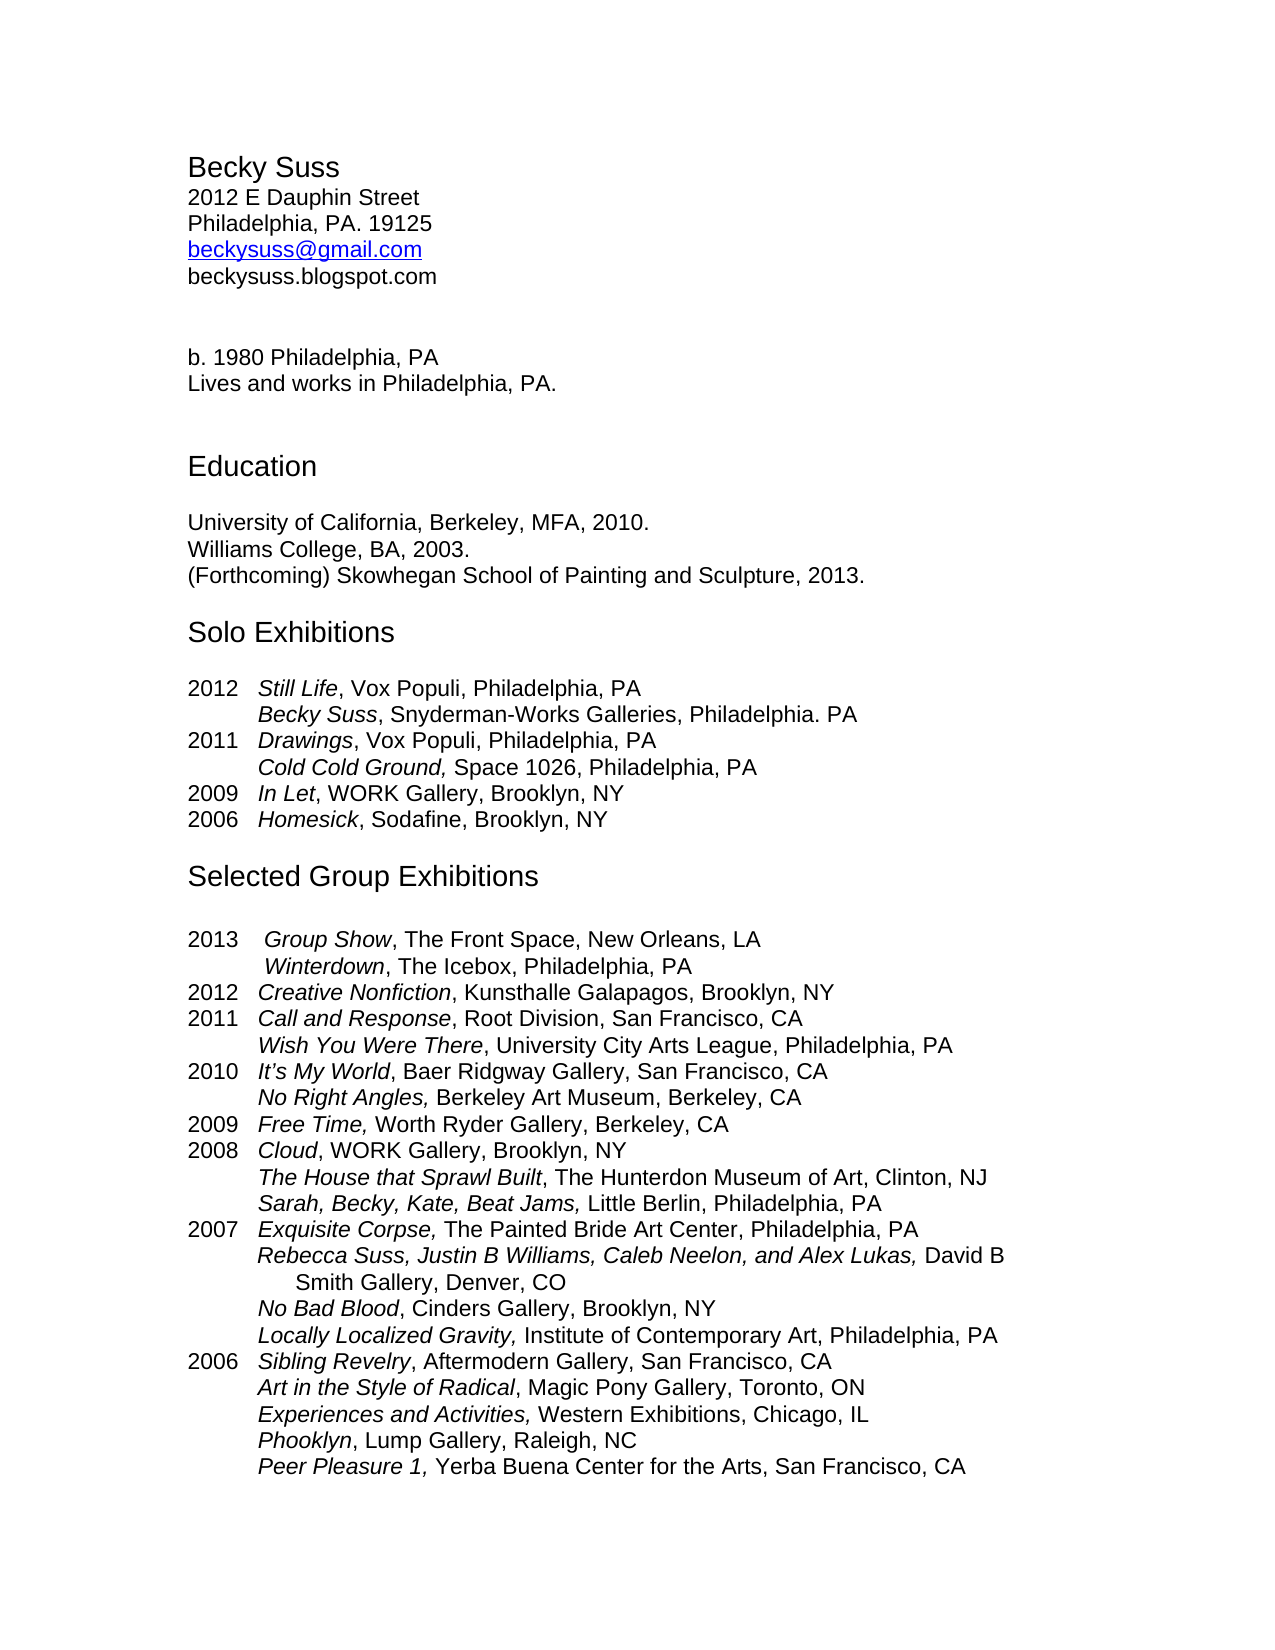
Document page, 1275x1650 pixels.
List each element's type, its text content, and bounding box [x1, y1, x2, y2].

text 2009 Free Time, Worth Ryder Gallery, Berkeley, CA [187, 1111, 1125, 1137]
text 2012 E Dauphin Street [187, 183, 1125, 210]
text beckysuss@gmail.com [187, 236, 1125, 263]
text Solo Exhibitions [187, 615, 1125, 648]
text 2012 Still Life, Vox Populi, Philadelphia, PA [187, 675, 1125, 701]
text Locally Localized Gravity, Institute of Contemporary Art, Philadelphia, PA [187, 1322, 1125, 1348]
text No Bad Blood, Cinders Gallery, Brooklyn, NY [187, 1295, 1125, 1322]
text No Right Angles, Berkeley Art Museum, Berkeley, CA [187, 1084, 1125, 1111]
text Peer Pleasure 1, Yerba Buena Center for the Arts, San Francisco, CA [187, 1453, 1125, 1480]
text 2009 In Let, WORK Gallery, Brooklyn, NY [187, 780, 1125, 806]
text 2011 Drawings, Vox Populi, Philadelphia, PA [187, 727, 1125, 754]
text Cold Cold Ground, Space 1026, Philadelphia, PA [187, 754, 1125, 780]
text Becky Suss [187, 150, 1125, 183]
text Wish You Were There, University City Arts League, Philadelphia, PA [187, 1032, 1125, 1058]
text 2008 Cloud, WORK Gallery, Brooklyn, NY [187, 1137, 1125, 1163]
text Winterdown, The Icebox, Philadelphia, PA [187, 953, 1125, 979]
text 2006 Homesick, Sodafine, Brooklyn, NY [187, 806, 1125, 833]
text Smith Gallery, Denver, CO [225, 1269, 1125, 1295]
text beckysuss.blogspot.com [187, 263, 1125, 289]
text Philadelphia, PA. 19125 [187, 210, 1125, 236]
text 2006 Sibling Revelry, Aftermodern Gallery, San Francisco, CA [187, 1348, 1125, 1374]
text 2007 Exquisite Corpse, The Painted Bride Art Center, Philadelphia, PA [187, 1216, 1125, 1242]
text The House that Sprawl Built, The Hunterdon Museum of Art, Clinton, NJ [187, 1163, 1125, 1190]
text Williams College, BA, 2003. [187, 536, 1125, 562]
text Lives and works in Philadelphia, PA. [187, 370, 1125, 397]
text Art in the Style of Radical, Magic Pony Gallery, Toronto, ON [187, 1374, 1125, 1401]
text 2010 It’s My World, Baer Ridgway Gallery, San Francisco, CA [187, 1058, 1125, 1084]
text Sarah, Becky, Kate, Beat Jams, Little Berlin, Philadelphia, PA [187, 1190, 1125, 1216]
text 2013 Group Show, The Front Space, New Orleans, LA [187, 926, 1125, 953]
text (Forthcoming) Skowhegan School of Painting and Sculpture, 2013. [187, 562, 1125, 588]
text University of California, Berkeley, MFA, 2010. [187, 509, 1125, 536]
text Phooklyn, Lump Gallery, Raleigh, NC [187, 1427, 1125, 1453]
text Rebecca Suss, Justin B Williams, Caleb Neelon, and Alex Lukas, David B [225, 1242, 1125, 1269]
text b. 1980 Philadelphia, PA [187, 344, 1125, 370]
text 2012 Creative Nonfiction, Kunsthalle Galapagos, Brooklyn, NY [187, 979, 1125, 1005]
text Selected Group Exhibitions [187, 859, 1125, 893]
text Education [187, 449, 1125, 483]
text 2011 Call and Response, Root Division, San Francisco, CA [187, 1005, 1125, 1032]
text Becky Suss, Snyderman-Works Galleries, Philadelphia. PA [187, 701, 1125, 727]
text Experiences and Activities, Western Exhibitions, Chicago, IL [187, 1401, 1125, 1427]
